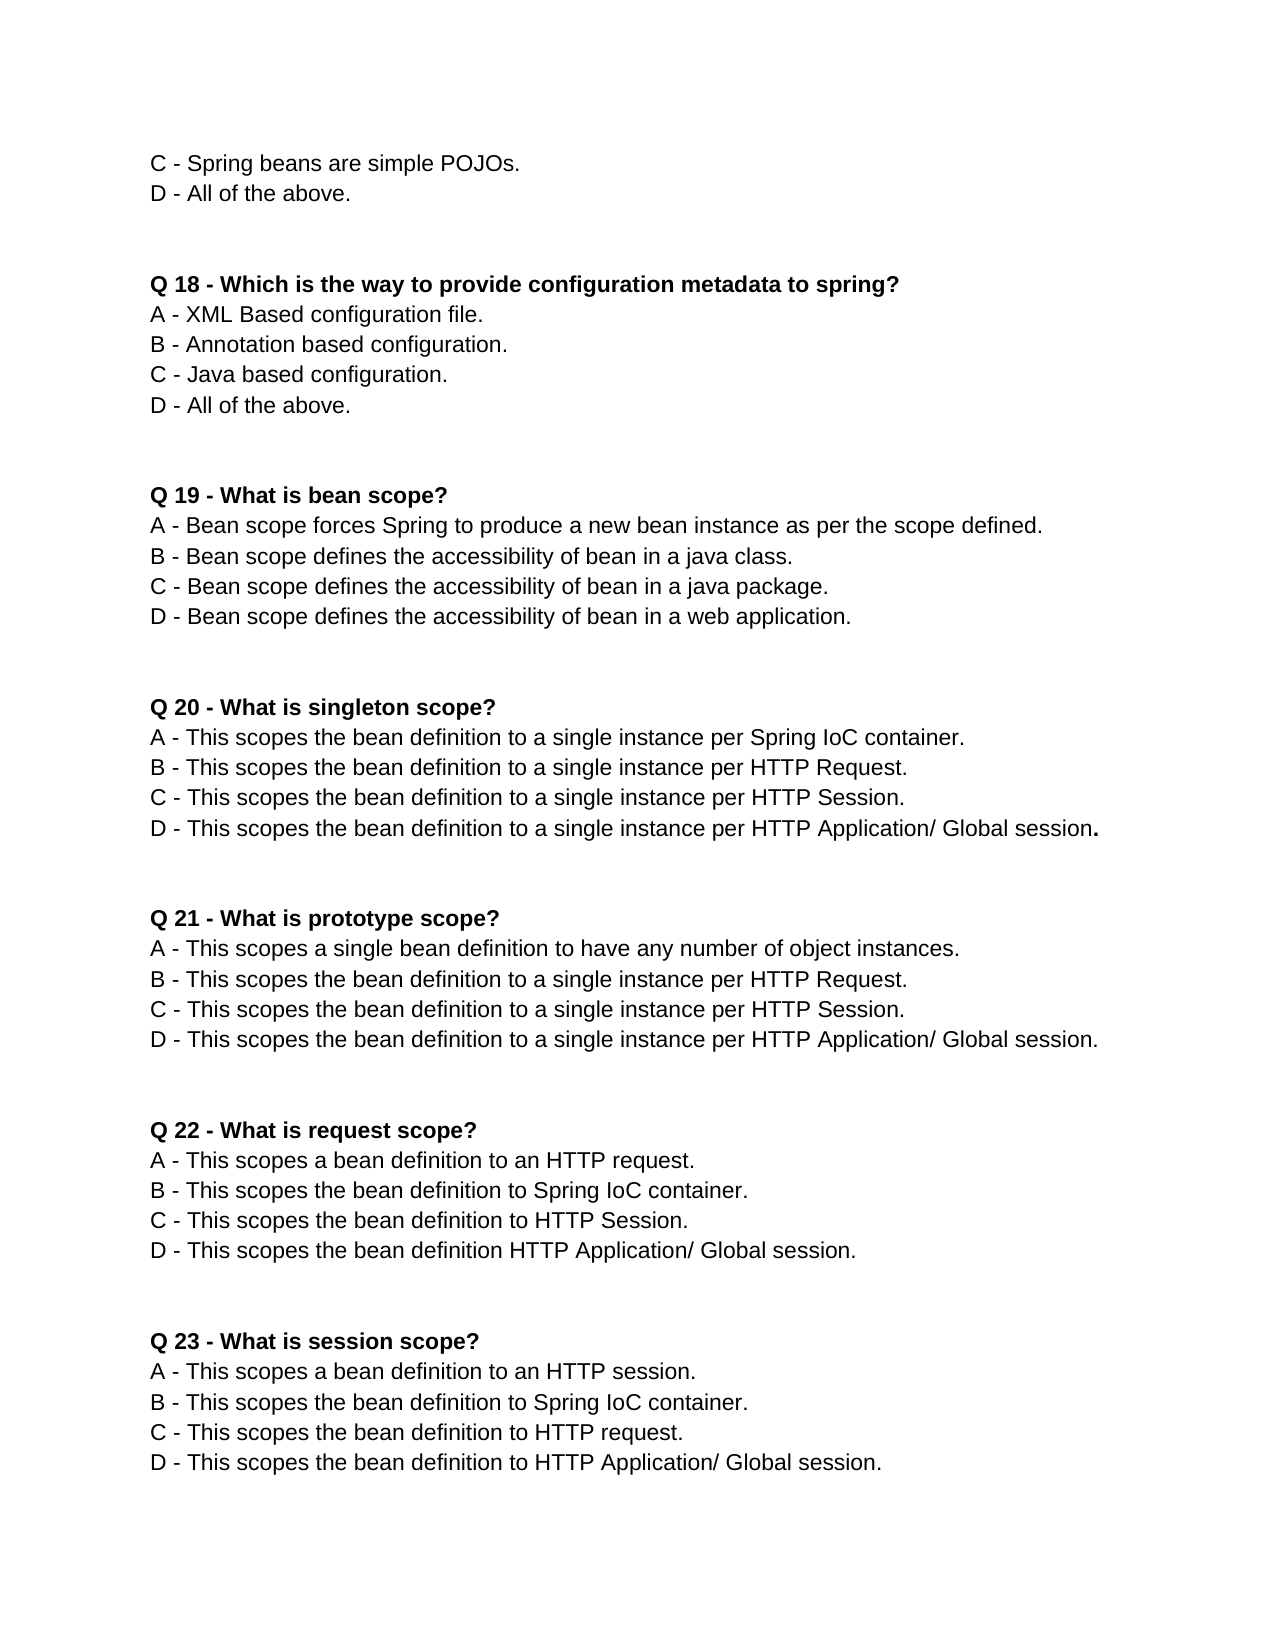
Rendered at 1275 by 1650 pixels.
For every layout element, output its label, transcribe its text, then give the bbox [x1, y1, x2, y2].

text D - All of the above. [150, 392, 1125, 418]
text Q 21 - What is prototype scope? [150, 905, 1125, 932]
text Q 20 - What is singleton scope? [150, 694, 1125, 720]
text C - Bean scope defines the accessibility of bean in a java package. [150, 573, 1125, 599]
text D - This scopes the bean definition to HTTP Application/ Global session. [150, 1449, 1125, 1475]
text D - Bean scope defines the accessibility of bean in a web application. [150, 603, 1125, 629]
text C - This scopes the bean definition to a single instance per HTTP Session. [150, 996, 1125, 1022]
text D - All of the above. [150, 180, 1125, 207]
text Q 23 - What is session scope? [150, 1328, 1125, 1354]
text D - This scopes the bean definition to a single instance per HTTP Application/ Global session. [150, 1026, 1125, 1052]
text B - This scopes the bean definition to Spring IoC container. [150, 1177, 1125, 1203]
text C - This scopes the bean definition to HTTP request. [150, 1419, 1125, 1445]
text A - XML Based configuration file. [150, 301, 1125, 327]
text Q 19 - What is bean scope? [150, 482, 1125, 509]
text Q 18 - Which is the way to provide configuration metadata to spring? [150, 271, 1125, 297]
text C - This scopes the bean definition to HTTP Session. [150, 1207, 1125, 1234]
text A - This scopes a bean definition to an HTTP session. [150, 1358, 1125, 1385]
text B - This scopes the bean definition to Spring IoC container. [150, 1388, 1125, 1415]
text A - This scopes a bean definition to an HTTP request. [150, 1147, 1125, 1173]
text A - This scopes a single bean definition to have any number of object instances. [150, 935, 1125, 962]
text C - This scopes the bean definition to a single instance per HTTP Session. [150, 784, 1125, 811]
text B - This scopes the bean definition to a single instance per HTTP Request. [150, 754, 1125, 781]
text C - Java based configuration. [150, 361, 1125, 388]
text B - This scopes the bean definition to a single instance per HTTP Request. [150, 966, 1125, 992]
text A - This scopes the bean definition to a single instance per Spring IoC container. [150, 724, 1125, 750]
text D - This scopes the bean definition to a single instance per HTTP Application/ Global session. [150, 814, 1125, 841]
text D - This scopes the bean definition HTTP Application/ Global session. [150, 1237, 1125, 1264]
text B - Annotation based configuration. [150, 331, 1125, 358]
text A - Bean scope forces Spring to produce a new bean instance as per the scope defined. [150, 512, 1125, 539]
text C - Spring beans are simple POJOs. [150, 150, 1125, 176]
text B - Bean scope defines the accessibility of bean in a java class. [150, 543, 1125, 569]
text Q 22 - What is request scope? [150, 1117, 1125, 1143]
